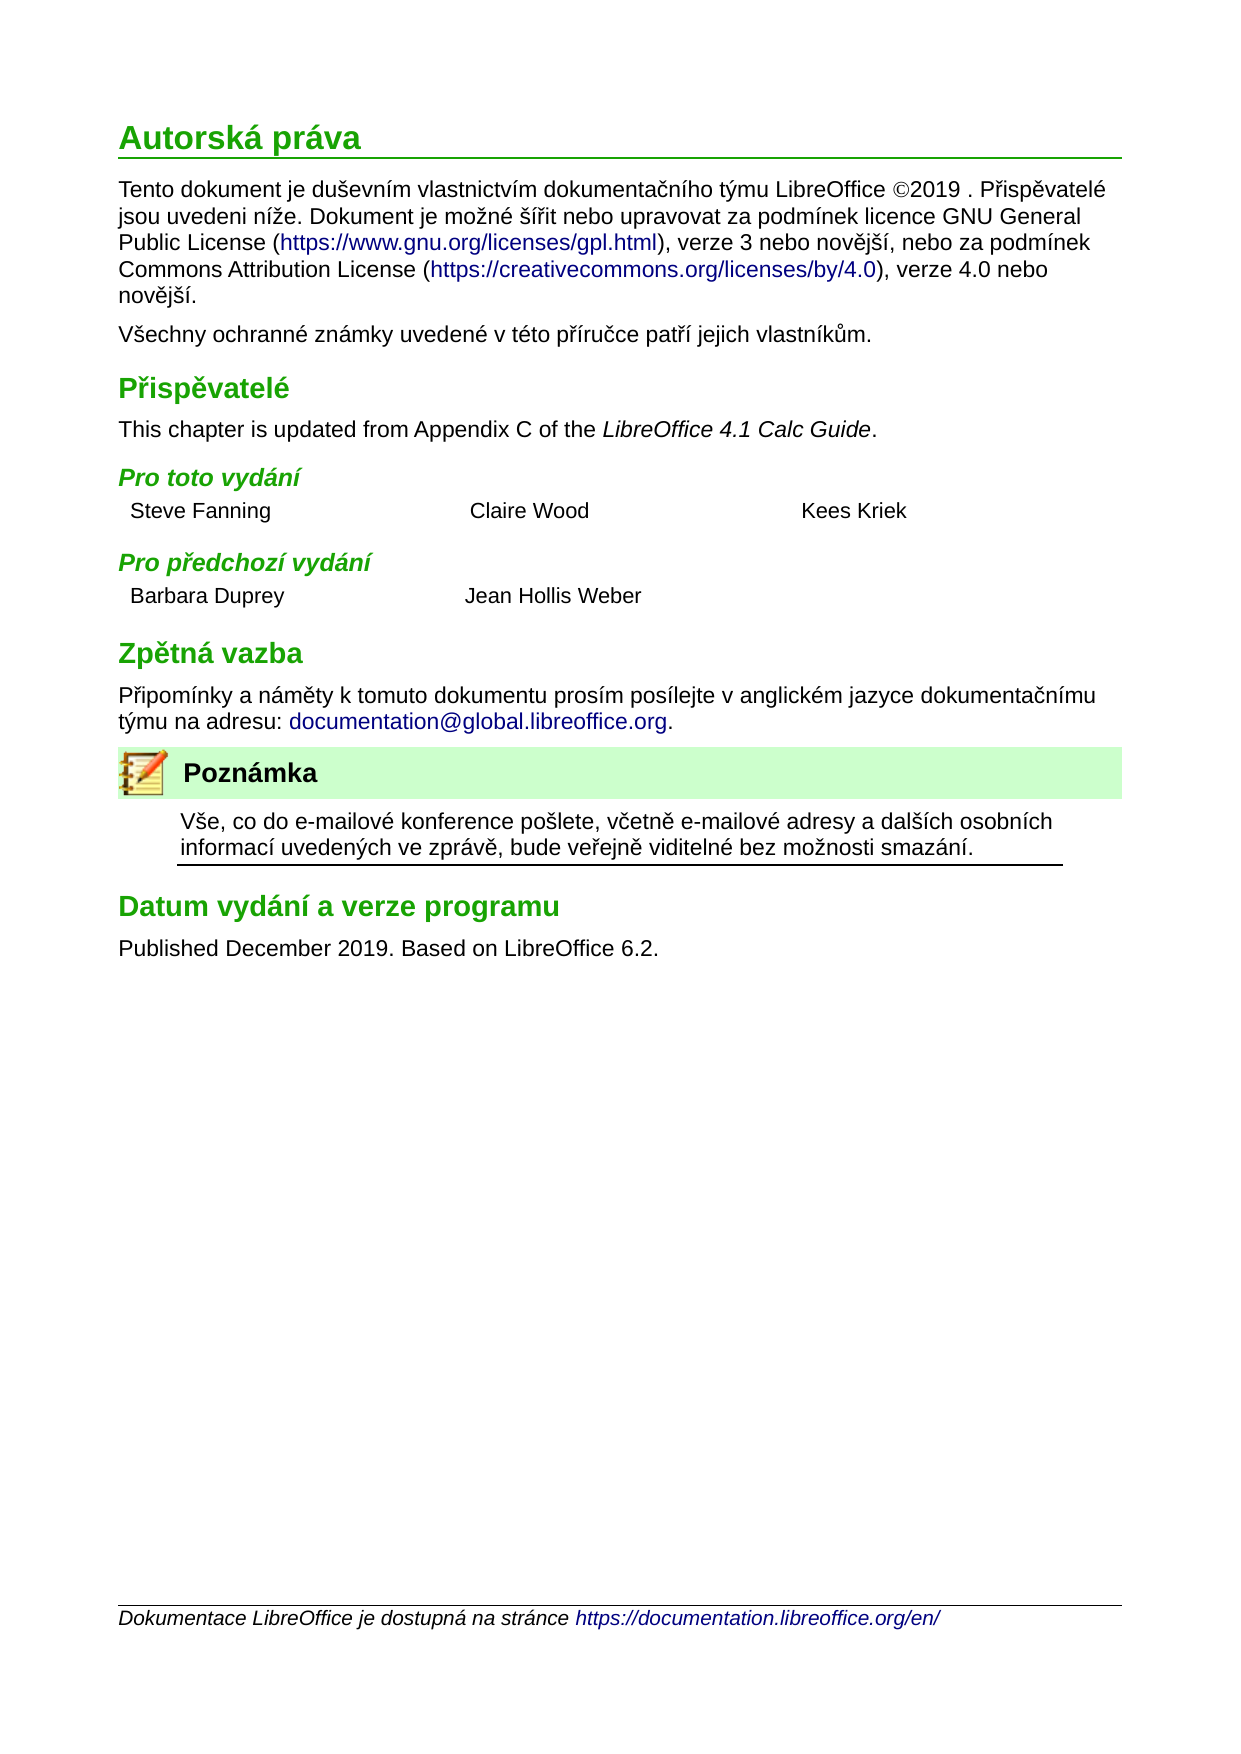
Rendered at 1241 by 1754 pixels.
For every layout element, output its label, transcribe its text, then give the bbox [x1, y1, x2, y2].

table_header Claire Wood [458, 498, 789, 528]
table_header Jean Hollis Weber [453, 583, 787, 613]
table_header [788, 583, 1122, 613]
subtitle Poznámka [118, 747, 1122, 799]
table_header Kees Kriek [789, 498, 1122, 528]
subtitle Datum vydání a verze programu [118, 889, 1122, 923]
subtitle Zpětná vazba [118, 636, 1122, 670]
text Všechny ochranné známky uvedené v této příručce patří jejich vlastníkům. [118, 321, 1122, 347]
text Tento dokument je duševním vlastnictvím dokumentačního týmu LibreOffice ©2019 . Přispěvatelé jsou uvedeni níže. Dokument je možné šířit nebo upravovat za podmínek licence GNU General Public License (https://www.gnu.org/licenses/gpl.html), verze 3 nebo novější, nebo za podmínek Commons Attribution License (https://creativecommons.org/licenses/by/4.0), verze 4.0 nebo novější. [118, 176, 1122, 308]
picture [119, 748, 170, 799]
table_header Barbara Duprey [118, 583, 453, 613]
text Vše, co do e-mailové konference pošlete, včetně e-mailové adresy a dalších osobních informací uvedených ve zprávě, bude veřejně viditelné bez možnosti smazání. [177, 805, 1063, 864]
text Připomínky a náměty k tomuto dokumentu prosím posílejte v anglickém jazyce dokumentačnímu týmu na adresu: documentation@global.libreoffice.org. [118, 682, 1122, 734]
subtitle Autorská práva [118, 118, 1122, 157]
subtitle Přispěvatelé [118, 371, 1122, 404]
table_header Steve Fanning [118, 498, 458, 528]
subtitle Pro toto vydání [118, 463, 1122, 492]
text This chapter is updated from Appendix C of the LibreOffice 4.1 Calc Guide. [118, 416, 1122, 442]
text Published December 2019. Based on LibreOffice 6.2. [118, 935, 1122, 961]
subtitle Pro předchozí vydání [118, 548, 1122, 577]
